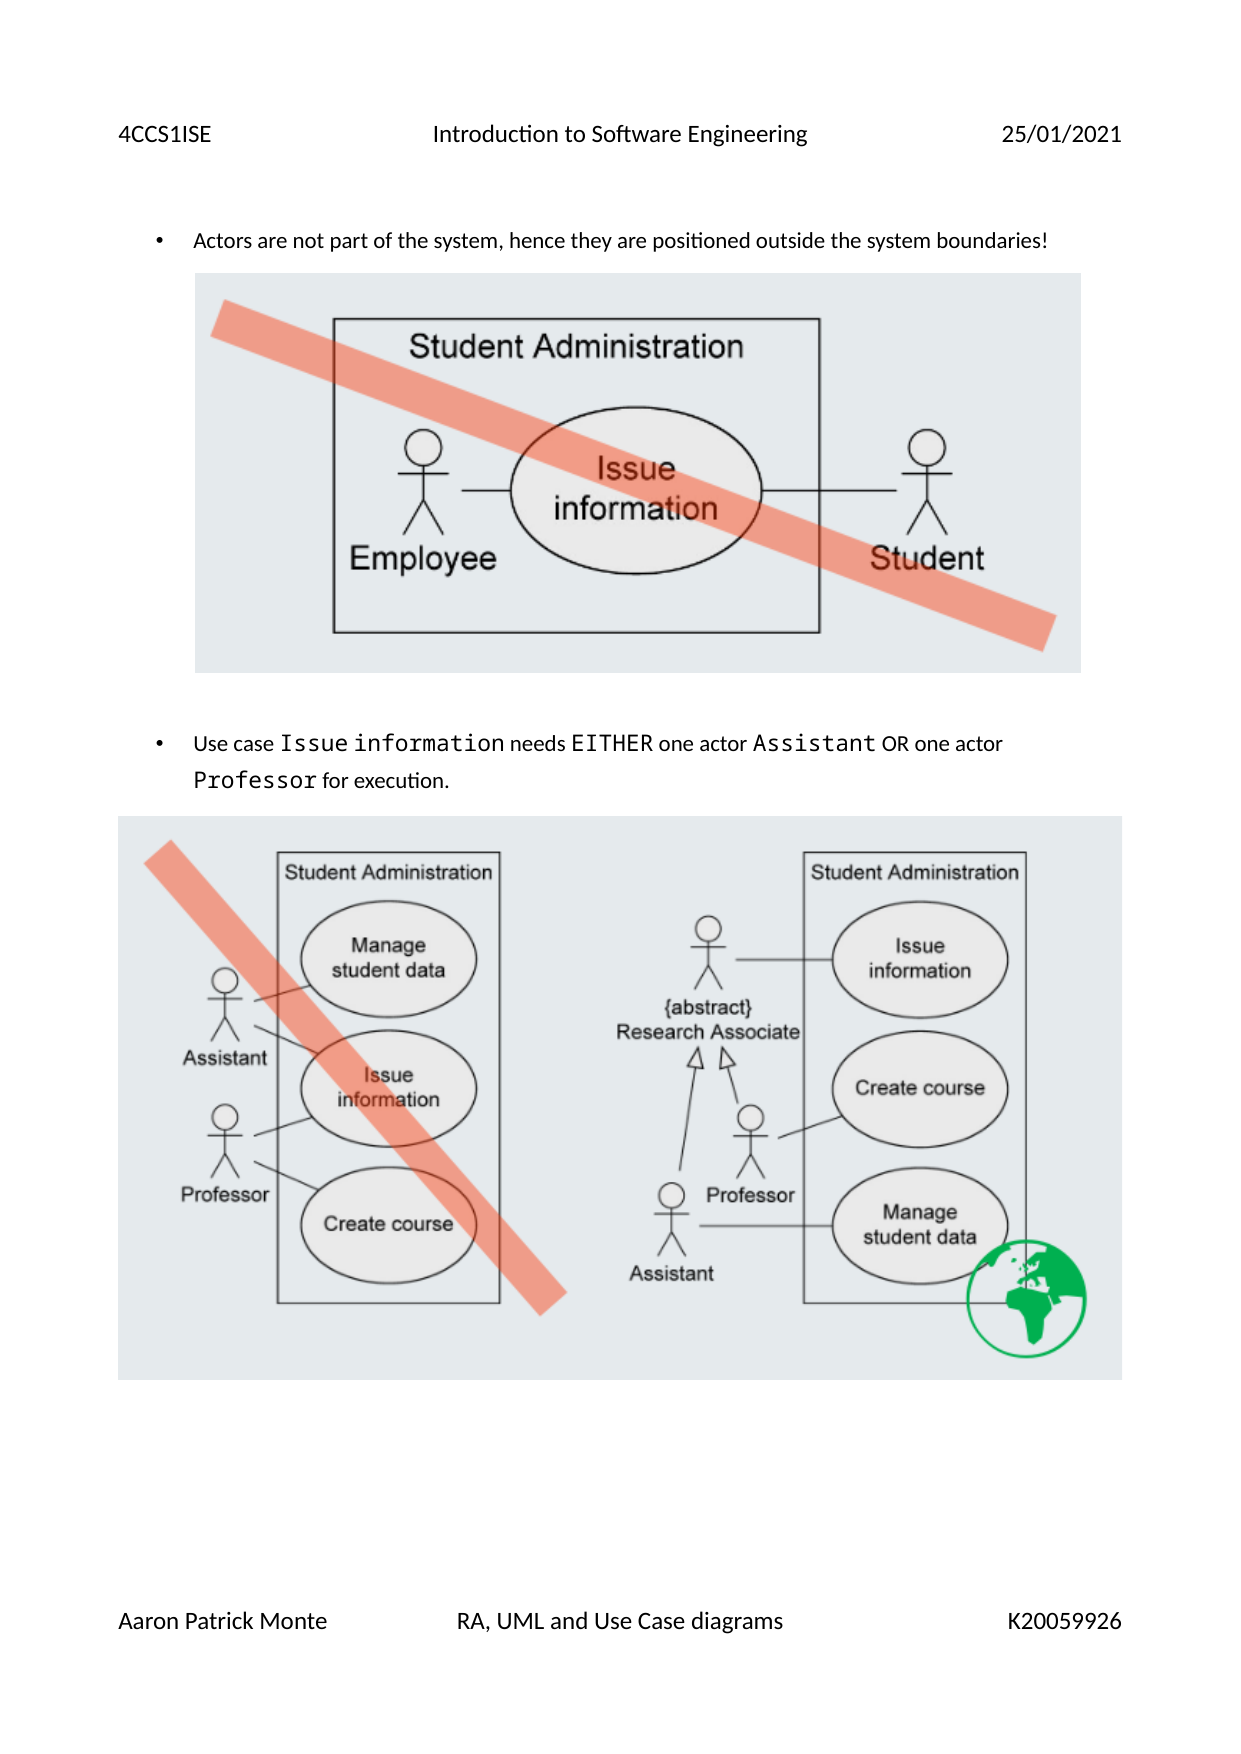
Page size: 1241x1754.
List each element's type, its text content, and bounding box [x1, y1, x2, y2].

list Use case Issue information needs EITHER one actor Assistant OR one actor Professor for execution. [156, 727, 1122, 795]
picture [118, 816, 1123, 1380]
picture [195, 273, 1081, 673]
list Actors are not part of the system, hence they are positioned outside the system boundaries! [156, 226, 1122, 254]
